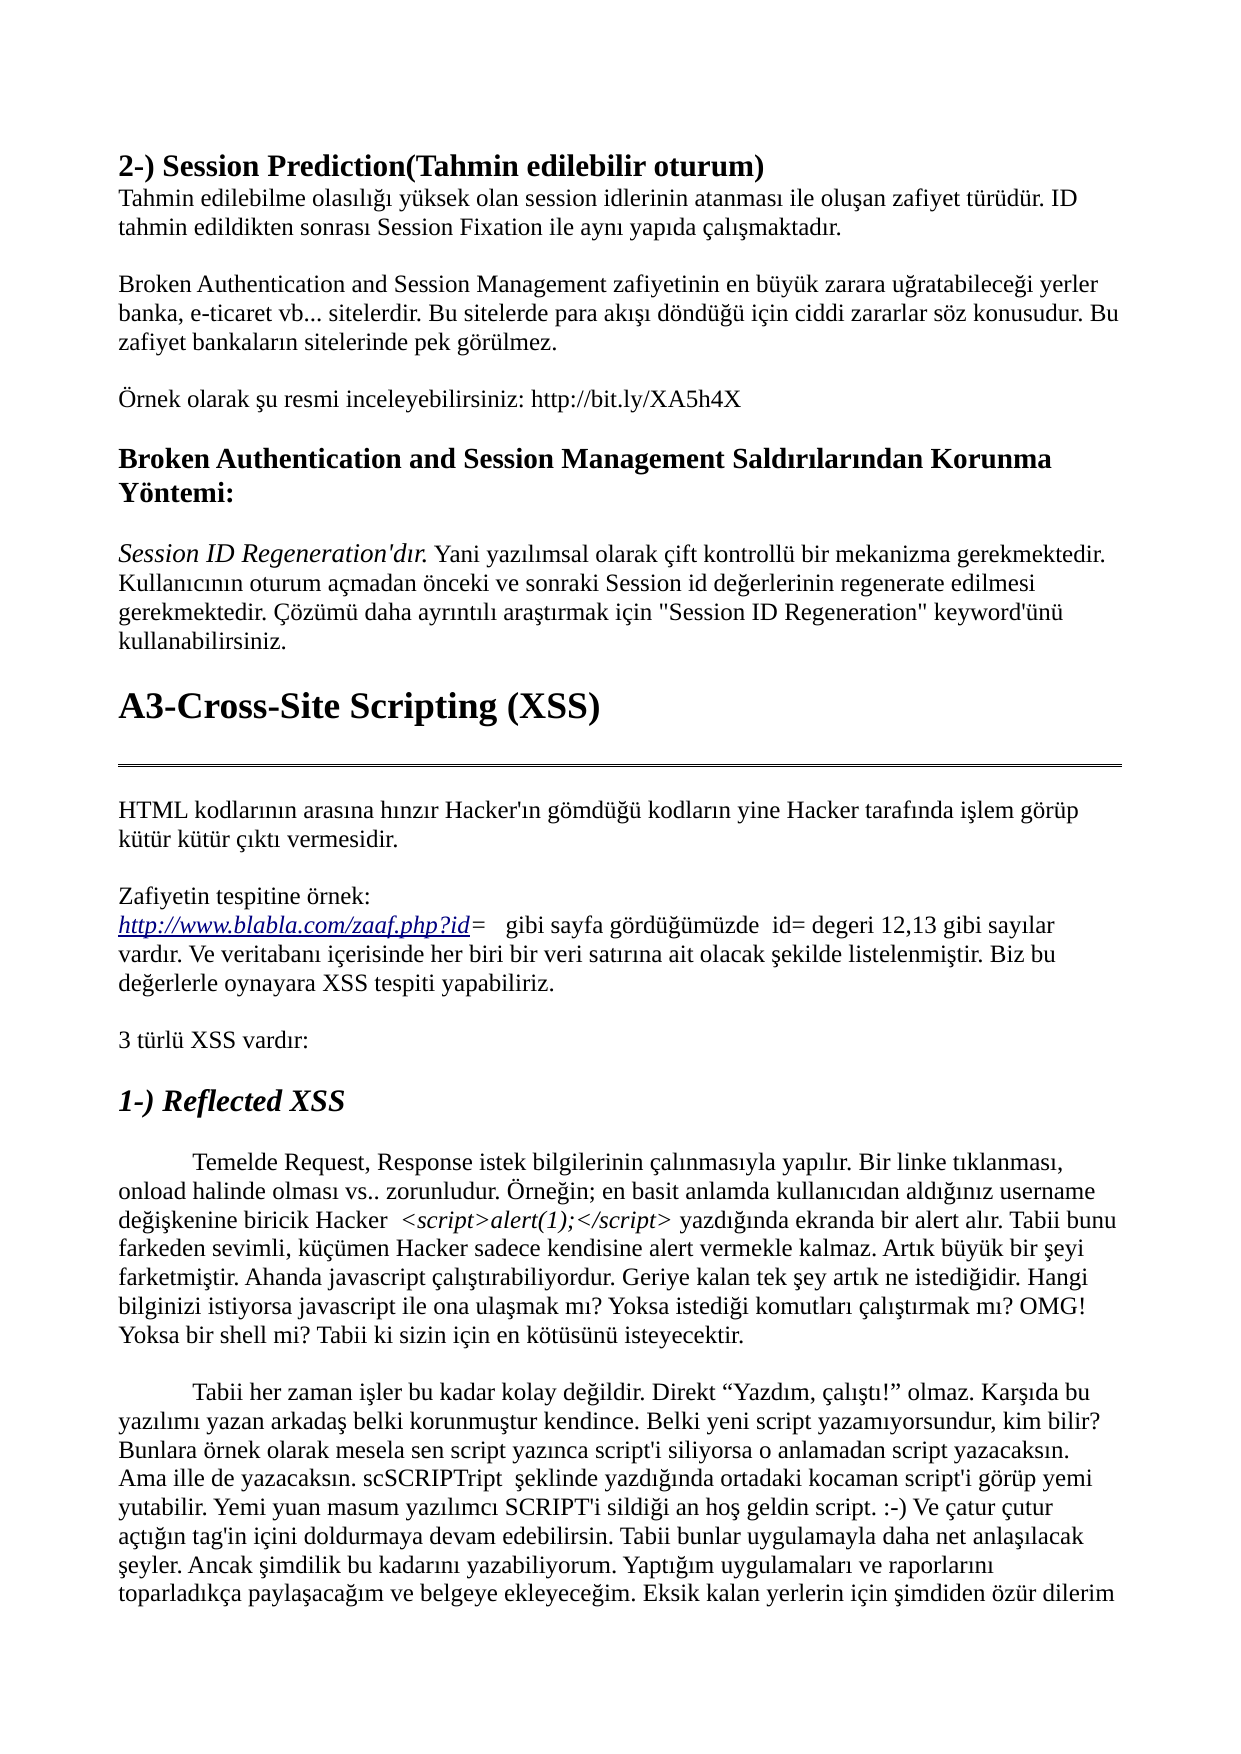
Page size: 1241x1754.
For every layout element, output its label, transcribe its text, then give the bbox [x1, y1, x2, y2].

text Örnek olarak şu resmi inceleyebilirsiniz: http://bit.ly/XA5h4X [118, 384, 1122, 413]
text Bunlara örnek olarak mesela sen script yazınca script'i siliyorsa o anlamadan script yazacaksın. Ama ille de yazacaksın. scSCRIPTript şeklinde yazdığında ortadaki kocaman script'i görüp yemi yutabilir. Yemi yuan masum yazılımcı SCRIPT'i sildiği an hoş geldin script. :-) Ve çatur çutur açtığın tag'in içini doldurmaya devam edebilirsin. Tabii bunlar uygulamayla daha net anlaşılacak şeyler. Ancak şimdilik bu kadarını yazabiliyorum. Yaptığım uygulamaları ve raporlarını toparladıkça paylaşacağım ve belgeye ekleyeceğim. Eksik kalan yerlerin için şimdiden özür dilerim [118, 1435, 1122, 1607]
text A3-Cross-Site Scripting (XSS) [118, 683, 1122, 727]
text 1-) Reflected XSS [118, 1083, 1122, 1118]
text 2-) Session Prediction(Tahmin edilebilir oturum) [118, 147, 1122, 183]
text Broken Authentication and Session Management Saldırılarından Korunma Yöntemi: [118, 442, 1122, 509]
text Tahmin edilebilme olasılığı yüksek olan session idlerinin atanması ile oluşan zafiyet türüdür. ID tahmin edildikten sonrası Session Fixation ile aynı yapıda çalışmaktadır. [118, 183, 1122, 240]
text HTML kodlarının arasına hınzır Hacker'ın gömdüğü kodların yine Hacker tarafında işlem görüp kütür kütür çıktı vermesidir. [118, 795, 1122, 853]
text 3 türlü XSS vardır: [118, 1025, 1122, 1054]
text http://www.blabla.com/zaaf.php?id= gibi sayfa gördüğümüzde id= degeri 12,13 gibi sayılar vardır. Ve veritabanı içerisinde her biri bir veri satırına ait olacak şekilde listelenmiştir. Biz bu değerlerle oynayara XSS tespiti yapabiliriz. [118, 910, 1122, 996]
text Session ID Regeneration'dır. Yani yazılımsal olarak çift kontrollü bir mekanizma gerekmektedir. Kullanıcının oturum açmadan önceki ve sonraki Session id değerlerinin regenerate edilmesi gerekmektedir. Çözümü daha ayrıntılı araştırmak için "Session ID Regeneration" keyword'ünü kullanabilirsiniz. [118, 537, 1122, 655]
text Zafiyetin tespitine örnek: [118, 881, 1122, 910]
text Tabii her zaman işler bu kadar kolay değildir. Direkt “Yazdım, çalıştı!” olmaz. Karşıda bu yazılımı yazan arkadaş belki korunmuştur kendince. Belki yeni script yazamıyorsundur, kim bilir? [118, 1377, 1122, 1435]
text Broken Authentication and Session Management zafiyetinin en büyük zarara uğratabileceği yerler banka, e-ticaret vb... sitelerdir. Bu sitelerde para akışı döndüğü için ciddi zararlar söz konusudur. Bu zafiyet bankaların sitelerinde pek görülmez. [118, 269, 1122, 355]
text Temelde Request, Response istek bilgilerinin çalınmasıyla yapılır. Bir linke tıklanması, onload halinde olması vs.. zorunludur. Örneğin; en basit anlamda kullanıcıdan aldığınız username değişkenine biricik Hacker <script>alert(1);</script> yazdığında ekranda bir alert alır. Tabii bunu farkeden sevimli, küçümen Hacker sadece kendisine alert vermekle kalmaz. Artık büyük bir şeyi farketmiştir. Ahanda javascript çalıştırabiliyordur. Geriye kalan tek şey artık ne istediğidir. Hangi bilginizi istiyorsa javascript ile ona ulaşmak mı? Yoksa istediği komutları çalıştırmak mı? OMG! Yoksa bir shell mi? Tabii ki sizin için en kötüsünü isteyecektir. [118, 1147, 1122, 1348]
